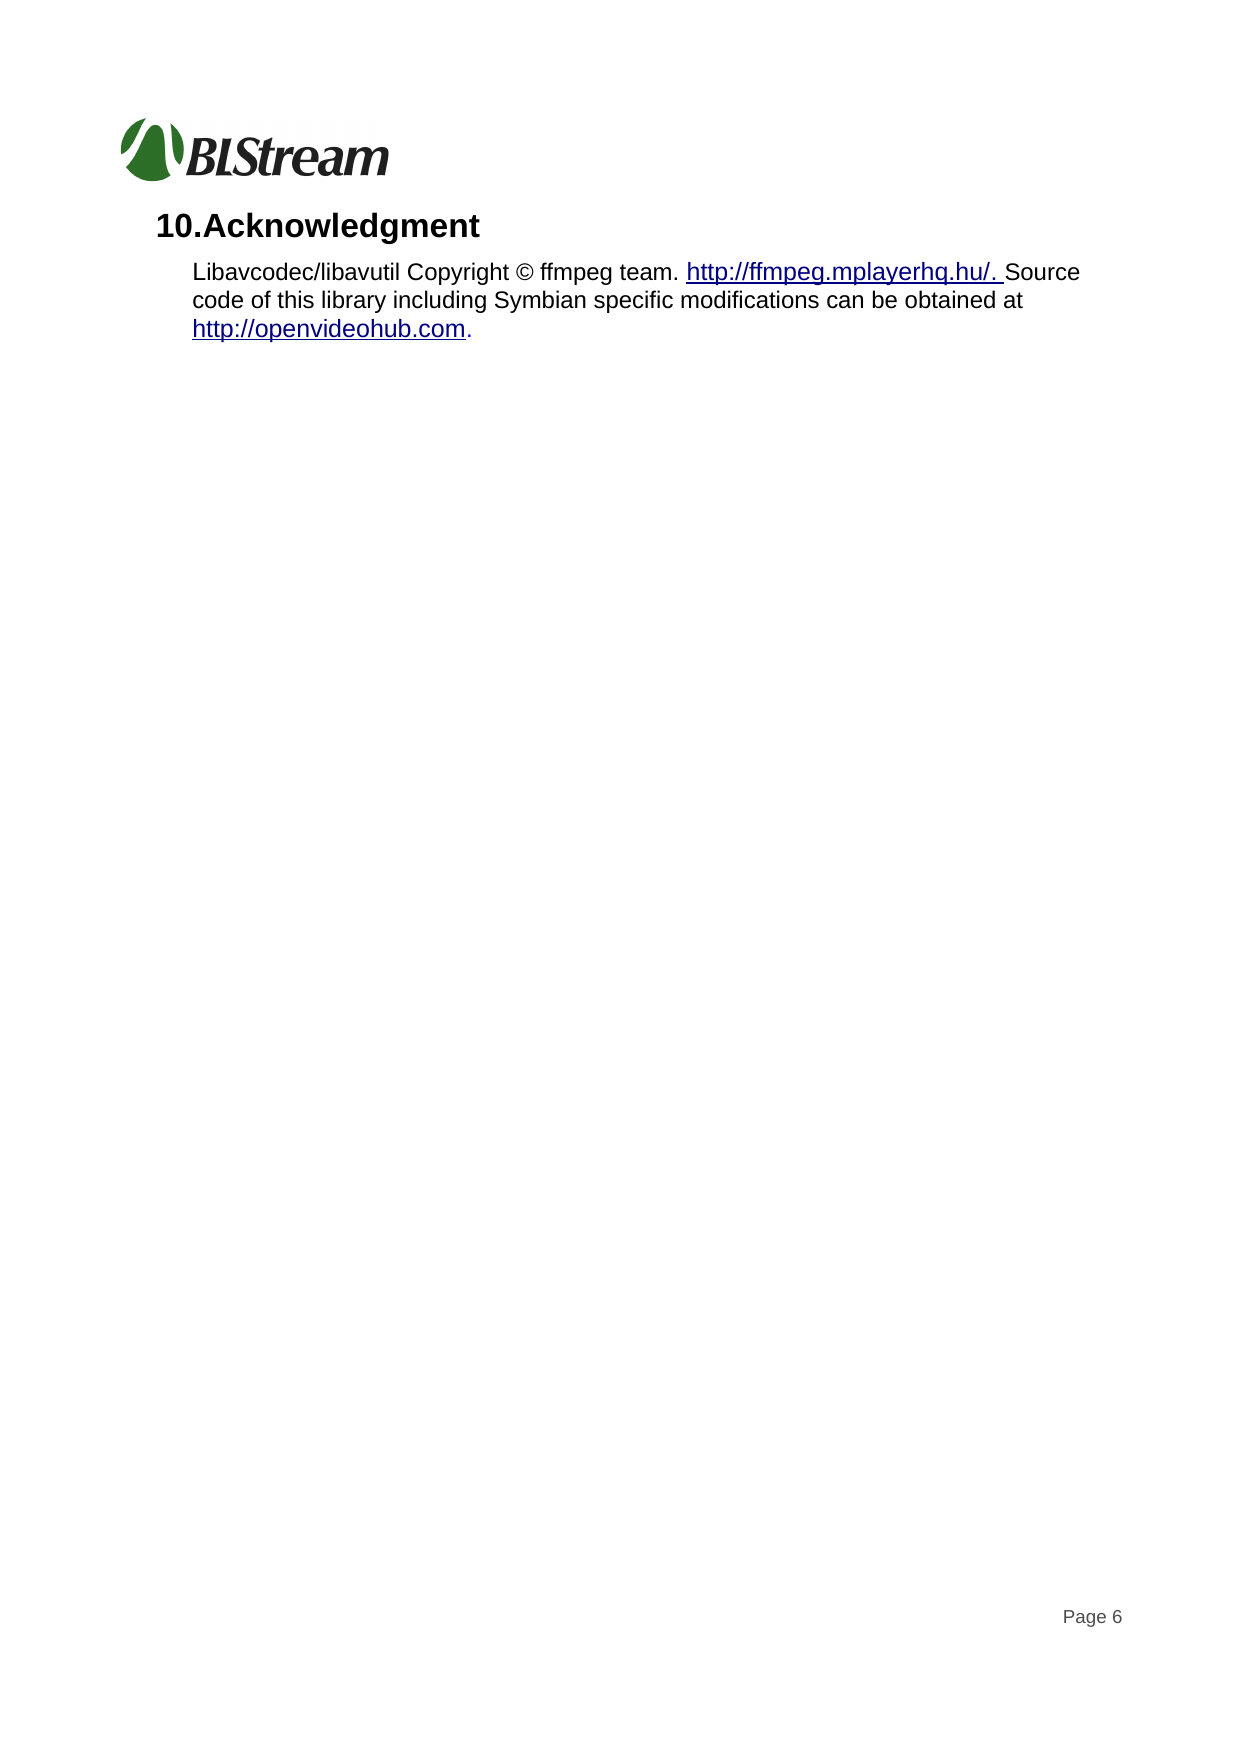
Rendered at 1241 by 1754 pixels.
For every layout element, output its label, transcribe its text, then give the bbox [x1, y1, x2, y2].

picture [118, 118, 389, 182]
subtitle Acknowledgment [156, 206, 1122, 245]
text Libavcodec/libavutil Copyright © ffmpeg team. http://ffmpeg.mplayerhq.hu/. Source code of this library including Symbian specific modifications can be obtained at http://openvideohub.com. [118, 257, 1122, 342]
